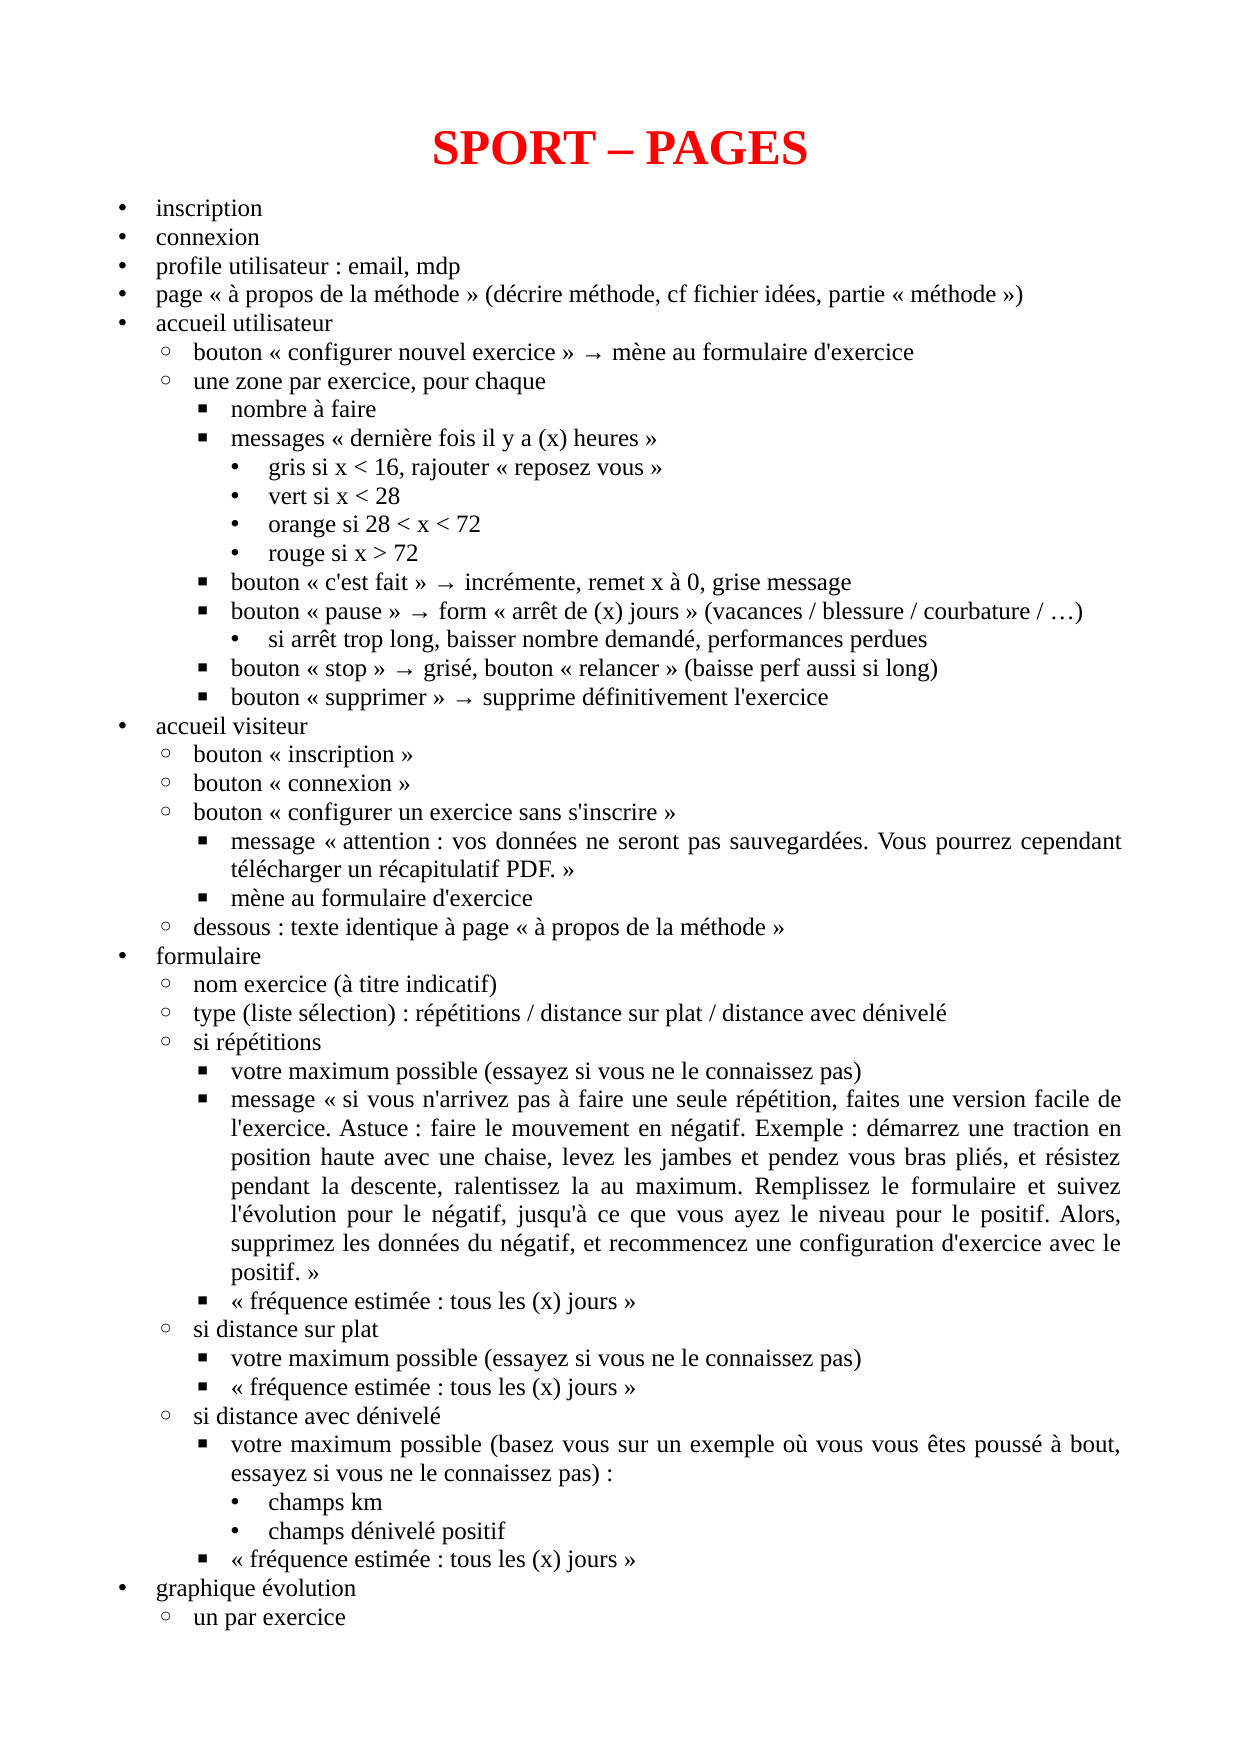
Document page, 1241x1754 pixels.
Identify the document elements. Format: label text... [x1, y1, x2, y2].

list connexion [118, 222, 1122, 251]
list « fréquence estimée : tous les (x) jours » [193, 1544, 1122, 1573]
list formulaire [118, 941, 1122, 969]
list page « à propos de la méthode » (décrire méthode, cf fichier idées, partie « méthode ») [118, 279, 1122, 308]
list si distance avec dénivelé [156, 1401, 1122, 1429]
list si arrêt trop long, baisser nombre demandé, performances perdues [231, 624, 1122, 653]
list orange si 28 < x < 72 [231, 509, 1122, 538]
list message « si vous n'arrivez pas à faire une seule répétition, faites une version facile de l'exercice. Astuce : faire le mouvement en négatif. Exemple : démarrez une traction en position haute avec une chaise, levez les jambes et pendez vous bras pliés, et résistez pendant la descente, ralentissez la au maximum. Remplissez le formulaire et suivez l'évolution pour le négatif, jusqu'à ce que vous ayez le niveau pour le positif. Alors, supprimez les données du négatif, et recommencez une configuration d'exercice avec le positif. » [193, 1084, 1122, 1286]
list bouton « configurer nouvel exercice » → mène au formulaire d'exercice [156, 337, 1122, 366]
list accueil visiteur [118, 711, 1122, 739]
list un par exercice [156, 1602, 1122, 1631]
subtitle Sport – pages [118, 118, 1122, 176]
list « fréquence estimée : tous les (x) jours » [193, 1372, 1122, 1401]
list rouge si x > 72 [231, 538, 1122, 567]
list type (liste sélection) : répétitions / distance sur plat / distance avec dénivelé [156, 998, 1122, 1027]
list votre maximum possible (essayez si vous ne le connaissez pas) [193, 1056, 1122, 1084]
list champs dénivelé positif [231, 1516, 1122, 1544]
list dessous : texte identique à page « à propos de la méthode » [156, 912, 1122, 941]
list mène au formulaire d'exercice [193, 883, 1122, 912]
list graphique évolution [118, 1573, 1122, 1602]
list si distance sur plat [156, 1314, 1122, 1343]
list nom exercice (à titre indicatif) [156, 969, 1122, 998]
list une zone par exercice, pour chaque [156, 366, 1122, 394]
list bouton « inscription » [156, 739, 1122, 768]
list inscription [118, 193, 1122, 222]
list bouton « c'est fait » → incrémente, remet x à 0, grise message [193, 567, 1122, 596]
list bouton « supprimer » → supprime définitivement l'exercice [193, 682, 1122, 711]
list messages « dernière fois il y a (x) heures » [193, 423, 1122, 452]
list gris si x < 16, rajouter « reposez vous » [231, 452, 1122, 481]
list bouton « connexion » [156, 768, 1122, 797]
list accueil utilisateur [118, 308, 1122, 337]
list bouton « configurer un exercice sans s'inscrire » [156, 797, 1122, 826]
list votre maximum possible (essayez si vous ne le connaissez pas) [193, 1343, 1122, 1372]
list votre maximum possible (basez vous sur un exemple où vous vous êtes poussé à bout, essayez si vous ne le connaissez pas) : [193, 1429, 1122, 1487]
list bouton « stop » → grisé, bouton « relancer » (baisse perf aussi si long) [193, 653, 1122, 682]
list profile utilisateur : email, mdp [118, 251, 1122, 279]
list bouton « pause » → form « arrêt de (x) jours » (vacances / blessure / courbature / …) [193, 596, 1122, 624]
list nombre à faire [193, 394, 1122, 423]
list si répétitions [156, 1027, 1122, 1056]
list vert si x < 28 [231, 481, 1122, 509]
list « fréquence estimée : tous les (x) jours » [193, 1286, 1122, 1314]
list champs km [231, 1487, 1122, 1516]
list message « attention : vos données ne seront pas sauvegardées. Vous pourrez cependant télécharger un récapitulatif PDF. » [193, 826, 1122, 883]
